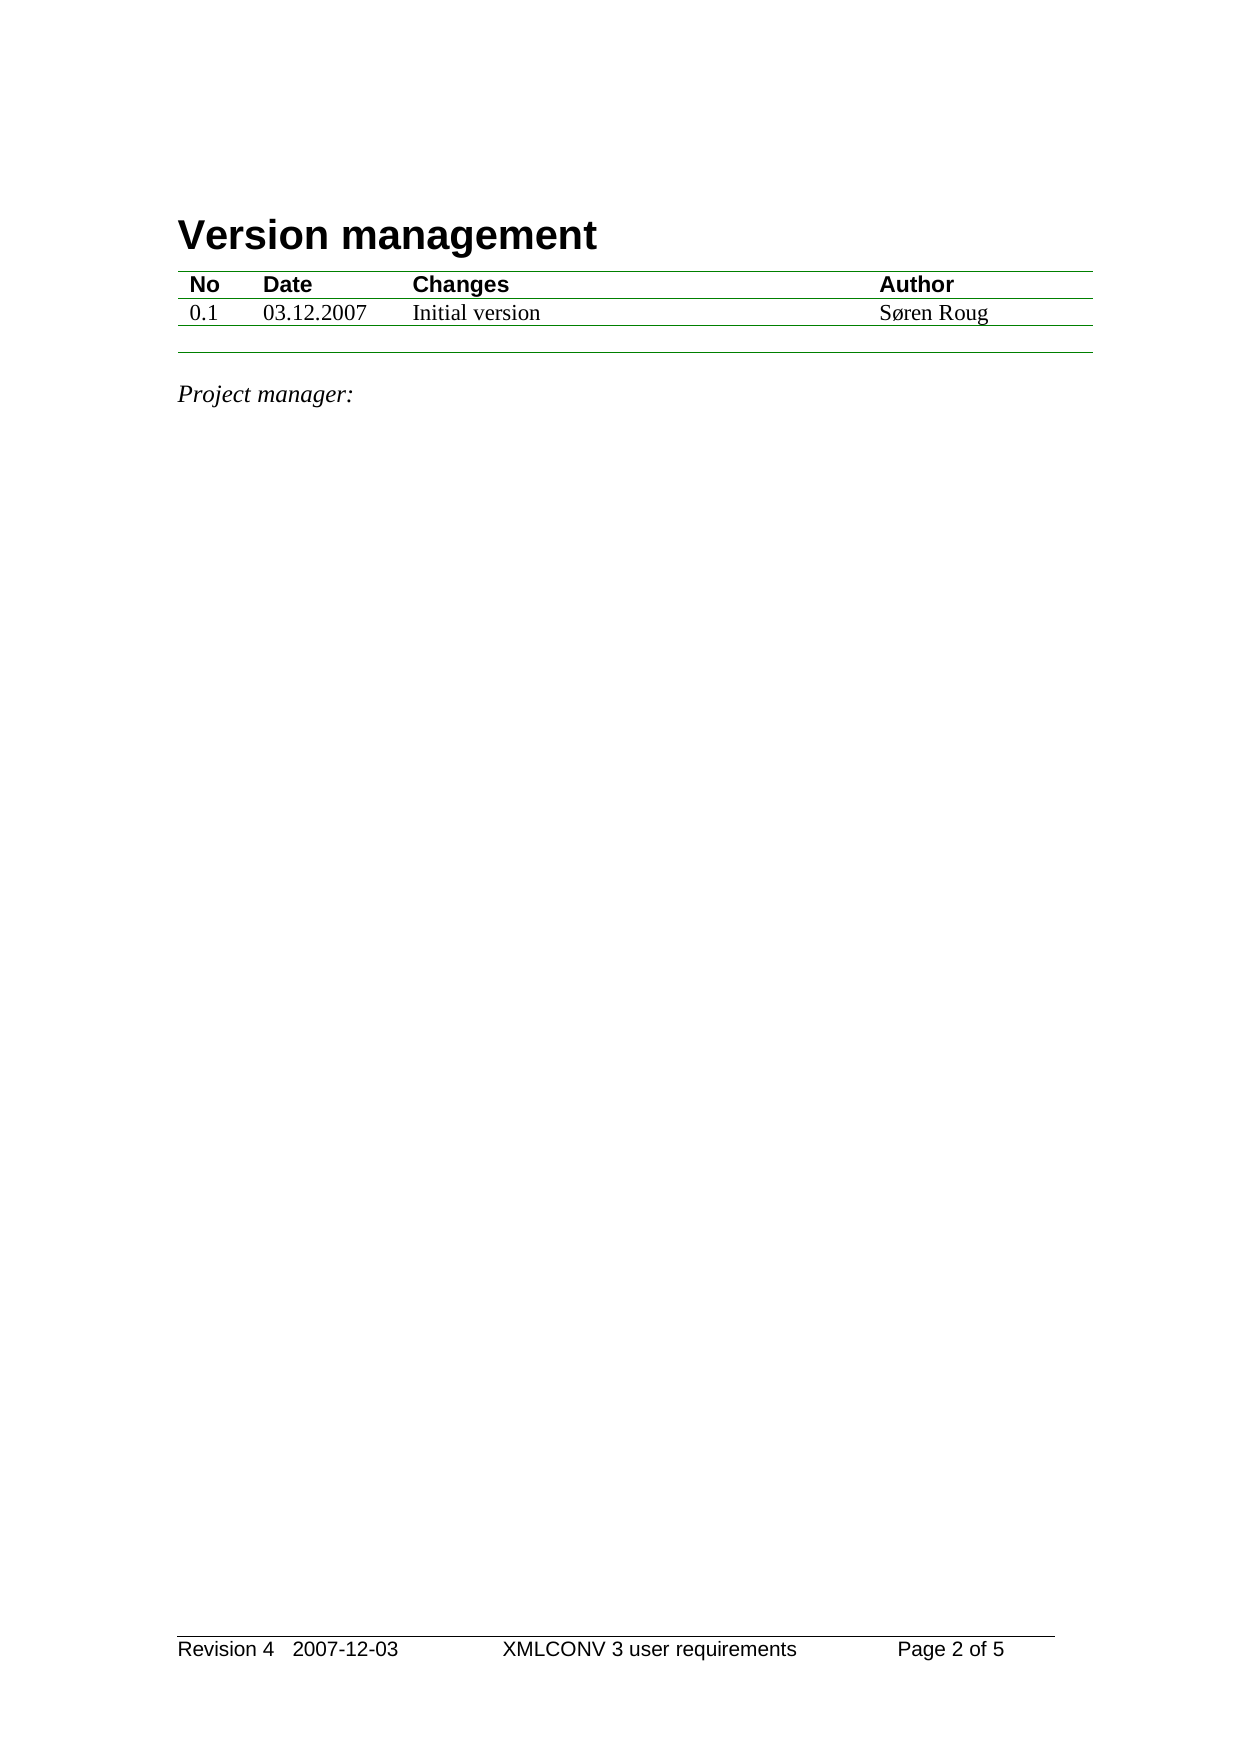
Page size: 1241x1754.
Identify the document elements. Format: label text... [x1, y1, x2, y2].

table_cell [178, 326, 252, 352]
table_cell [868, 326, 1093, 352]
table_cell 03.12.2007 [252, 299, 401, 325]
table_cell [252, 326, 401, 352]
table_cell 0.1 [178, 299, 252, 325]
subtitle Version management [177, 210, 1092, 258]
table_cell Søren Roug [868, 299, 1093, 325]
text Project manager: [177, 379, 1092, 408]
table_header Changes [401, 272, 868, 298]
table_header No [178, 272, 252, 298]
table_cell [401, 326, 868, 352]
table_header Author [868, 272, 1093, 298]
table_cell Initial version [401, 299, 868, 325]
table_header Date [252, 272, 401, 298]
